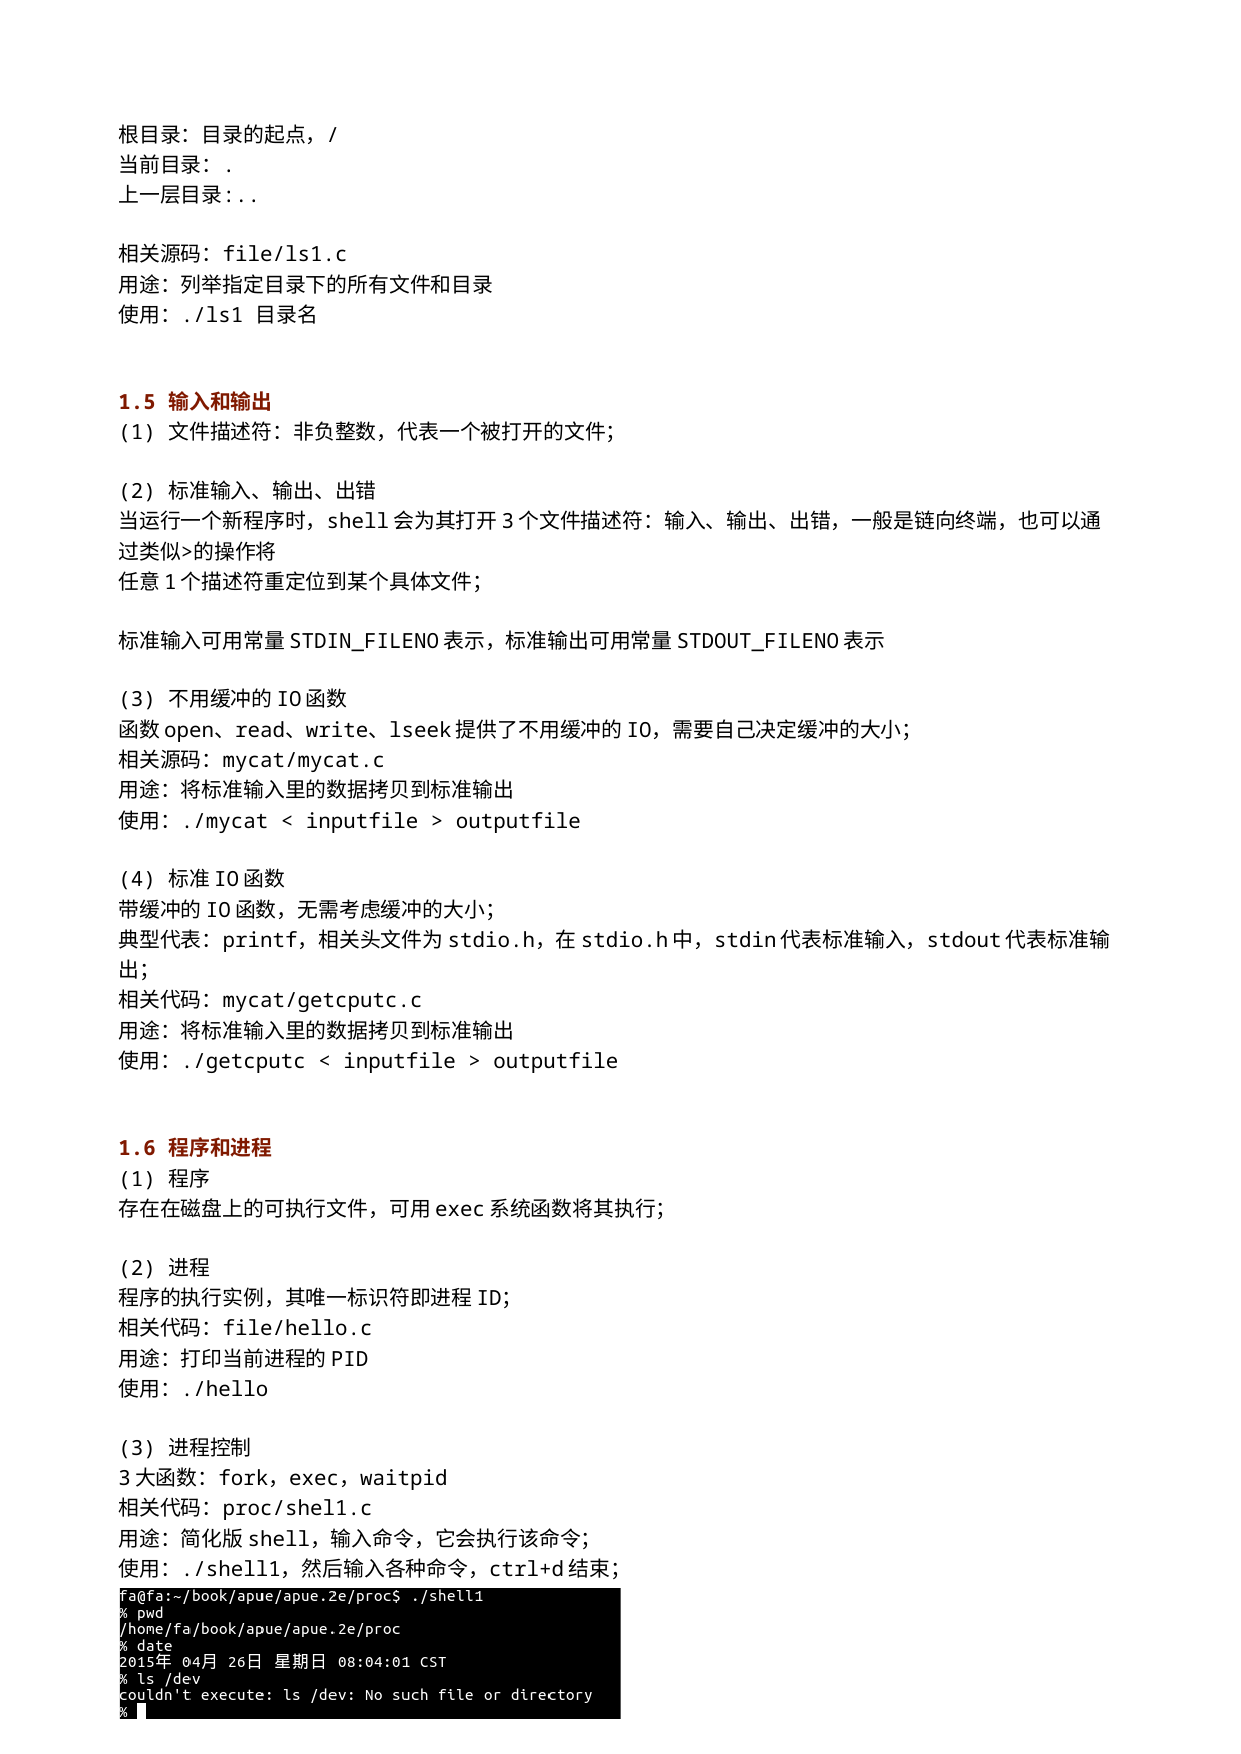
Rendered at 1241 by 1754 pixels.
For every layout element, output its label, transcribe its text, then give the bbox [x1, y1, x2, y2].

text 使用：./shell1，然后输入各种命令，ctrl+d结束； [118, 1552, 1122, 1582]
text 1.6 程序和进程 [118, 1131, 1122, 1162]
text 标准输入可用常量STDIN_FILENO表示，标准输出可用常量STDOUT_FILENO表示 [118, 624, 1122, 654]
text (2) 标准输入、输出、出错 [118, 474, 1122, 504]
text 存在在磁盘上的可执行文件，可用exec系统函数将其执行； [118, 1192, 1122, 1222]
text 带缓冲的IO函数，无需考虑缓冲的大小； [118, 893, 1122, 923]
text 使用：./ls1 目录名 [118, 298, 1122, 328]
text (4) 标准IO函数 [118, 863, 1122, 893]
text 函数open、read、write、lseek提供了不用缓冲的IO，需要自己决定缓冲的大小； [118, 713, 1122, 743]
text 使用：./getcputc < inputfile > outputfile [118, 1044, 1122, 1074]
picture [119, 1588, 621, 1719]
text 当前目录：. [118, 148, 1122, 179]
text 上一层目录:.. [118, 179, 1122, 209]
text 相关源码：mycat/mycat.c [118, 743, 1122, 774]
text 用途：列举指定目录下的所有文件和目录 [118, 268, 1122, 298]
text 相关代码：proc/shel1.c [118, 1491, 1122, 1522]
text 任意1个描述符重定位到某个具体文件； [118, 565, 1122, 596]
text 3大函数：fork，exec，waitpid [118, 1461, 1122, 1491]
text (1) 程序 [118, 1162, 1122, 1192]
text (1) 文件描述符：非负整数，代表一个被打开的文件； [118, 416, 1122, 446]
text 使用：./hello [118, 1372, 1122, 1402]
text 典型代表：printf，相关头文件为stdio.h，在stdio.h中，stdin代表标准输入，stdout代表标准输出； [118, 923, 1122, 984]
text 程序的执行实例，其唯一标识符即进程ID； [118, 1281, 1122, 1311]
text 用途：简化版shell，输入命令，它会执行该命令； [118, 1522, 1122, 1552]
text 用途：将标准输入里的数据拷贝到标准输出 [118, 774, 1122, 804]
text 1.5 输入和输出 [118, 385, 1122, 416]
text 相关代码：mycat/getcputc.c [118, 984, 1122, 1014]
text (3) 不用缓冲的IO函数 [118, 683, 1122, 713]
text 相关代码：file/hello.c [118, 1311, 1122, 1342]
text 用途：打印当前进程的PID [118, 1342, 1122, 1372]
text 当运行一个新程序时，shell会为其打开3个文件描述符：输入、输出、出错，一般是链向终端，也可以通过类似>的操作将 [118, 504, 1122, 565]
text 根目录：目录的起点，/ [118, 118, 1122, 148]
text (2) 进程 [118, 1251, 1122, 1281]
text 使用：./mycat < inputfile > outputfile [118, 804, 1122, 834]
text (3) 进程控制 [118, 1431, 1122, 1461]
text 相关源码：file/ls1.c [118, 237, 1122, 268]
text 用途：将标准输入里的数据拷贝到标准输出 [118, 1014, 1122, 1044]
